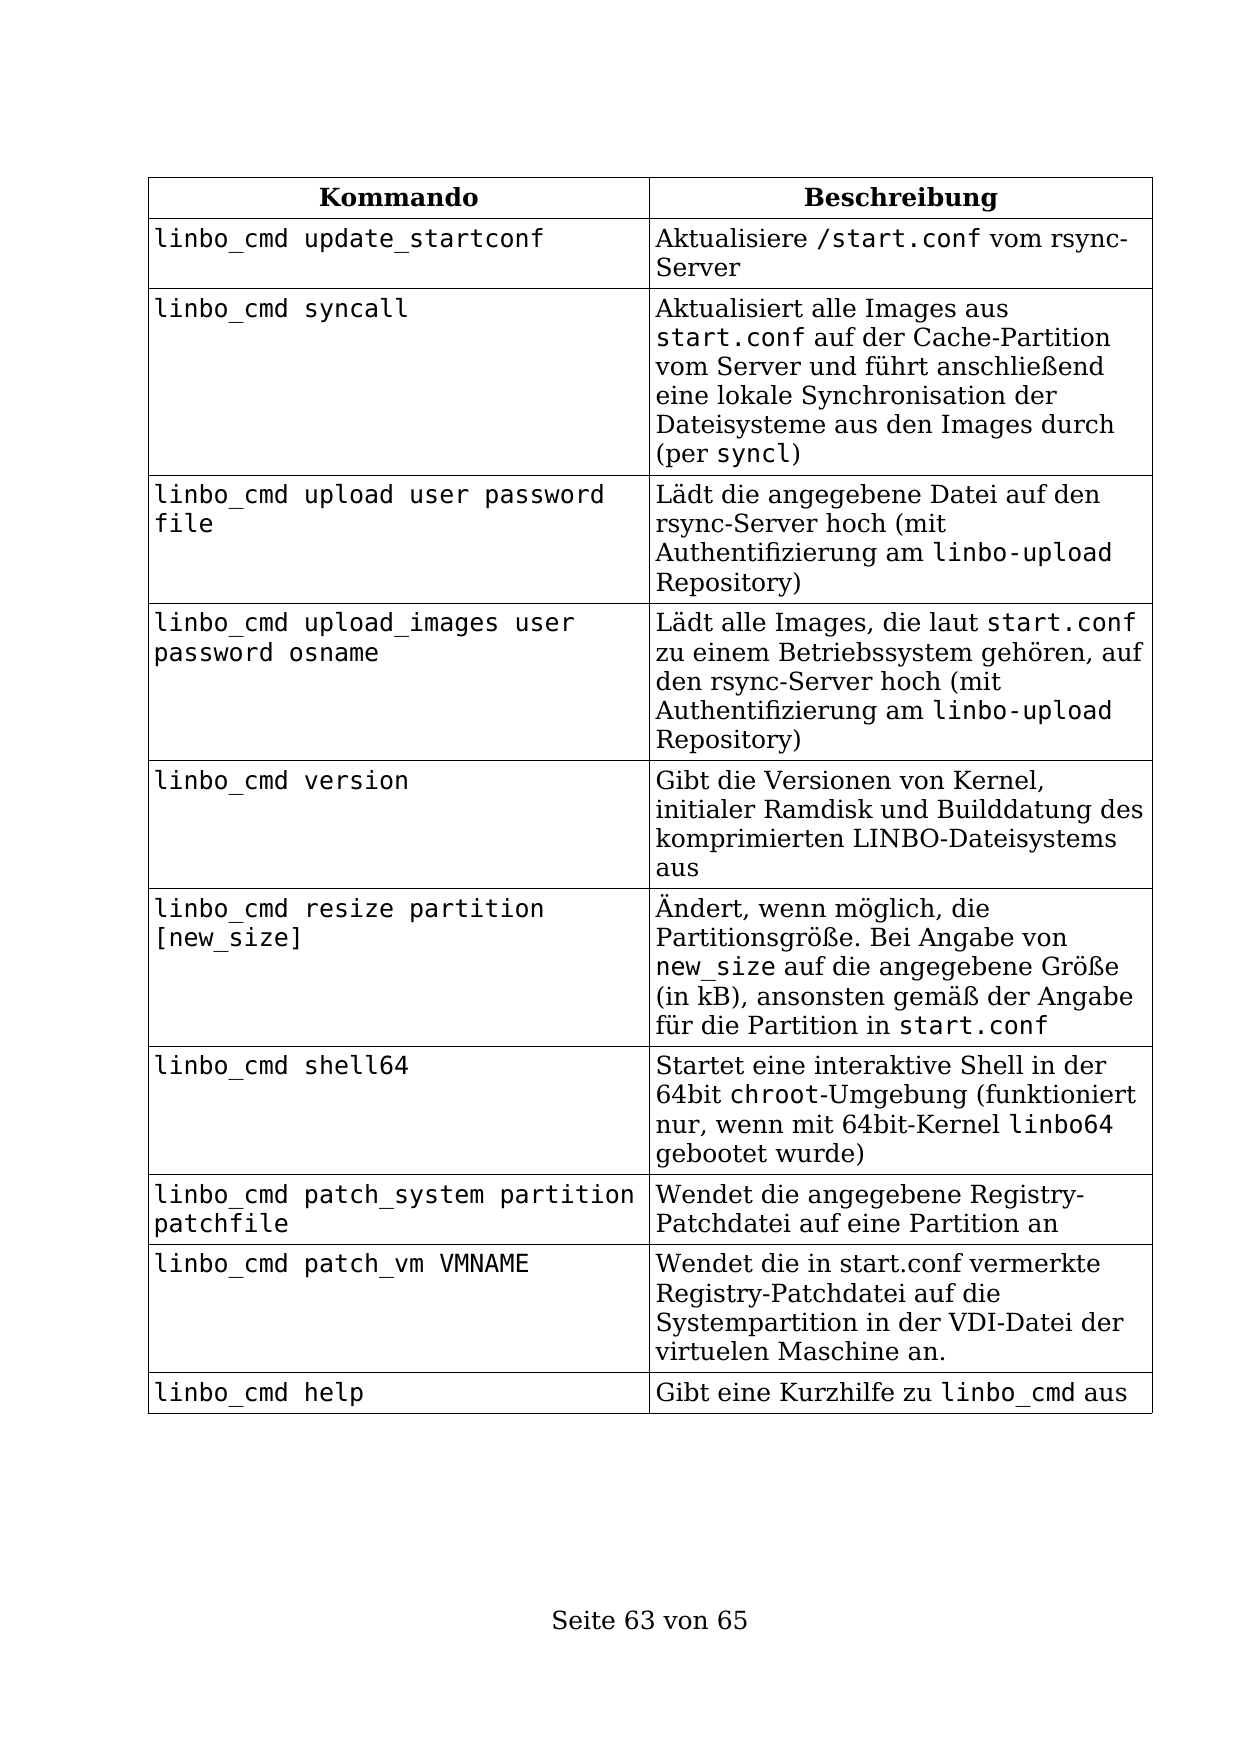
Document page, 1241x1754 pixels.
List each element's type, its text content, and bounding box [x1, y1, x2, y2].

table_cell linbo_cmd update_startconf [149, 219, 649, 288]
table_cell Ändert, wenn möglich, die Partitionsgröße. Bei Angabe von new_size auf die angegebene Größe (in kB), ansonsten gemäß der Angabe für die Partition in start.conf [650, 889, 1152, 1046]
table_cell Lädt alle Images, die laut start.conf zu einem Betriebssystem gehören, auf den rsync-Server hoch (mit Authentifizierung am linbo-upload Repository) [650, 604, 1152, 760]
table_cell Gibt die Versionen von Kernel, initialer Ramdisk und Builddatung des komprimierten LINBO-Dateisystems aus [650, 761, 1152, 888]
table_cell Lädt die angegebene Datei auf den rsync-Server hoch (mit Authentifizierung am linbo-upload Repository) [650, 476, 1152, 603]
table_cell linbo_cmd resize partition [new_size] [149, 889, 649, 1046]
table_cell linbo_cmd patch_vm VMNAME [149, 1245, 649, 1372]
table_cell linbo_cmd upload user password file [149, 476, 649, 603]
table_cell Wendet die angegebene Registry-Patchdatei auf eine Partition an [650, 1175, 1152, 1244]
table_cell linbo_cmd shell64 [149, 1047, 649, 1174]
table_cell linbo_cmd syncall [149, 289, 649, 474]
table_cell linbo_cmd version [149, 761, 649, 888]
table_cell Startet eine interaktive Shell in der 64bit chroot-Umgebung (funktioniert nur, wenn mit 64bit-Kernel linbo64 gebootet wurde) [650, 1047, 1152, 1174]
table_cell linbo_cmd patch_system partition patchfile [149, 1175, 649, 1244]
table_header Kommando [149, 178, 649, 218]
table_cell Wendet die in start.conf vermerkte Registry-Patchdatei auf die Systempartition in der VDI-Datei der virtuelen Maschine an. [650, 1245, 1152, 1372]
table_cell Gibt eine Kurzhilfe zu linbo_cmd aus [650, 1373, 1152, 1413]
table_cell linbo_cmd upload_images user password osname [149, 604, 649, 760]
table_header Beschreibung [650, 178, 1152, 218]
table_cell Aktualisiert alle Images aus start.conf auf der Cache-Partition vom Server und führt anschließend eine lokale Synchronisation der Dateisysteme aus den Images durch (per syncl) [650, 289, 1152, 474]
table_cell linbo_cmd help [149, 1373, 649, 1413]
table_cell Aktualisiere /start.conf vom rsync-Server [650, 219, 1152, 288]
